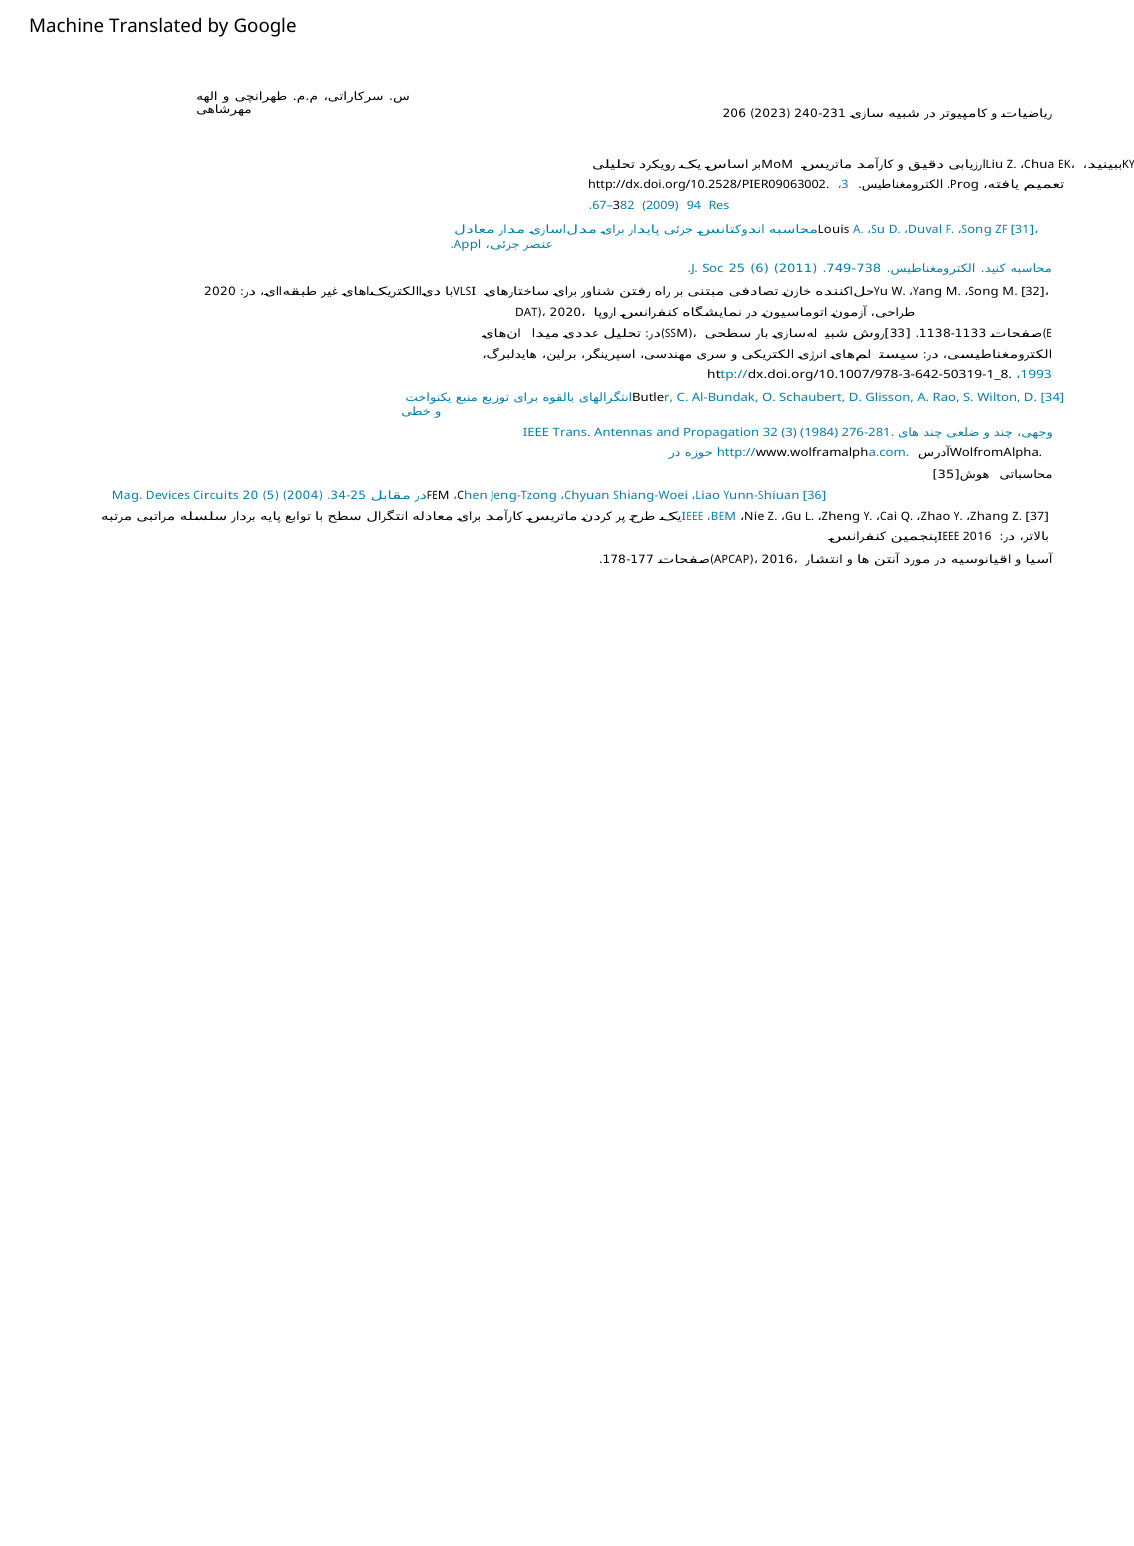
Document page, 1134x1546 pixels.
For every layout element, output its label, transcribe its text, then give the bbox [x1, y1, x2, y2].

picture [668, 201, 673, 209]
subtitle Machine Translated by Google [29, 12, 1067, 38]
text رﯾﺎﺿﯿﺎت و ﮐﺎﻣﭙﯿﻮﺗﺮ در ﺷﺒﯿﻪ ﺳﺎزی 231-240 (2023) 206 [418, 107, 1052, 121]
text آﺳﯿﺎ و اﻗﯿﺎﻧﻮﺳﯿﻪ در ﻣﻮرد آﻧﺘﻦ ﻫﺎ و اﻧﺘﺸﺎر ،2016 ،(APCAP)ﺻﻔﺤﺎت 177-178. [17, 551, 1052, 567]
text IEEE Trans. Antennas and Propagation 32 (3) (1984) 276-281. وﺟﻬﯽ، ﭼﻨﺪ و ﺿﻠﻌﯽ ﭼﻨﺪ ﻫﺎی ﺣﻮزه در http://www.wolframalpha.com. آدرسWolfromAlpha. ﻣﺤﺎﺳﺒﺎﺗﯽ ﻫﻮش[35] [516, 418, 1052, 481]
text ،Yu W. ،Yang M. ،Song M. [32]ﺣﻞlﮐﻨﻨﺪه ﺧﺎزن ﺗﺼﺎدﻓﯽ ﻣﺒﺘﻨﯽ ﺑﺮ راه رﻓﺘﻦ ﺷﻨﺎور ﺑﺮای ﺳﺎﺧﺘﺎرﻫﺎی VLSIﺑﺎ دیlاﻟﮑﺘﺮﯾﮏlﻫﺎی ﻏﯿﺮ ﻃﺒﻘﻪlای، در: 2020 [17, 283, 1049, 299]
picture [0, 0, 1134, 1546]
picture [600, 201, 606, 209]
text Butler, C. Al-Bundak, O. Schaubert, D. Glisson, A. Rao, S. Wilton, D. [34]اﻧﺘﮕﺮاﻟﻬﺎی ﺑﺎﻟﻘﻮه ﺑﺮای ﺗﻮزﯾﻊ ﻣﻨﺒﻊ ﯾﮑﻨﻮاﺧﺖ و ﺧﻄﯽ [401, 389, 1067, 418]
text FEM ،Chen Jeng-Tzong ،Chyuan Shiang-Woei ،Liao Yunn-Shiuan [36]در ﻣﻘﺎﺑﻞ 25-34. (2004) (5) 20 Mag. Devices Circuits IEEE ،BEM ،Nie Z. ،Gu L. ،Zheng Y. ،Cai Q. ،Zhao Y. ،Zhang Z. [37]ﯾﮏ ﻃﺮح ﭘﺮ ﮐﺮدن ﻣﺎﺗﺮﯾﺲ ﮐﺎرآﻣﺪ ﺑﺮای ﻣﻌﺎدﻟﻪ اﻧﺘﮕﺮال ﺳﻄﺢ ﺑﺎ ﺗﻮاﺑﻊ ﭘﺎﯾﻪ ﺑﺮدار ﺳﻠﺴﻠﻪ ﻣﺮاﺗﺒﯽ ﻣﺮﺗﺒﻪ ﺑﺎﻻﺗﺮ، در: IEEE 2016ﭘﻨﺠﻤﯿﻦ ﮐﻨﻔﺮاﻧﺲ [87, 482, 1049, 545]
picture [621, 201, 627, 209]
text س. ﺳﺮﮐﺎراﺗﯽ، م.م. ﻃﻬﺮاﻧﭽﯽ و اﻟﻬﻪ ﻣﻬﺮﺷﺎﻫﯽ [196, 90, 414, 116]
picture [842, 180, 847, 188]
picture [662, 201, 667, 209]
text ،Louis A. ،Su D. ،Duval F. ،Song ZF [31]ﻣﺤﺎﺳﺒﻪ اﻧﺪوﮐﺘﺎﻧﺲ ﺟﺰﺋﯽ ﭘﺎﯾﺪار ﺑﺮای ﻣﺪلlﺳﺎزی ﻣﺪار ﻣﻌﺎدل ﻋﻨﺼﺮ ﺟﺰﺋﯽ، Appl. [450, 221, 1067, 252]
text ﻣﺤﺎﺳﺒﻪ ﮐﻨﯿﺪ. اﻟﮑﺘﺮوﻣﻐﻨﺎﻃﯿﺲ. 738-749. (2011) (6) 25 J. Soc. [418, 260, 1052, 275]
text ﻃﺮاﺣﯽ، آزﻣﻮن اﺗﻮﻣﺎﺳﯿﻮن در ﻧﻤﺎﯾﺸﮕﺎه ﮐﻨﻔﺮاﻧﺲ اروﭘﺎ ،2020 ،(DATE)ﺻﻔﺤﺎت 1133-1138. [33]روش ﺷﺒﯿ lﻪﺳﺎزی ﺑﺎر ﺳﻄﺤﯽ ،(SSM)در: ﺗﺤﻠﯿﻞ ﻋﺪدی ﻣﯿﺪا lنﻫﺎی اﻟﮑﺘﺮوﻣﻐﻨﺎﻃﯿﺴﯽ، در: ﺳﯿﺴﺘ lﻢﻫﺎی اﻧﺮژی اﻟﮑﺘﺮﯾﮑﯽ و ﺳﺮی ﻣﻬﻨﺪﺳﯽ، اﺳﭙﺮﯾﻨﮕﺮ، ﺑﺮﻟﯿﻦ، ﻫﺎﯾﺪﻟﺒﺮگ، http://dx.doi.org/10.1007/978-3-642-50319-1_8. ،1993 [470, 299, 1052, 382]
text KY [30]ﺑﺒﯿﻨﯿﺪ، ،Liu Z. ،Chua EKارزﯾﺎﺑﯽ دﻗﯿﻖ و ﮐﺎرآﻣﺪ ﻣﺎﺗﺮﯾﺲ MoMﺑﺮ اﺳﺎس ﯾﮏ روﯾﮑﺮد ﺗﺤﻠﯿﻠﯽ ﺗﻌﻤﯿﻢ ﯾﺎﻓﺘﻪ، Prog. اﻟﮑﺘﺮوﻣﻐﻨﺎﻃﯿﺲ. http://dx.doi.org/10.2528/PIER09063002. ،367–382 (2009) 94 Res. [588, 151, 1133, 213]
